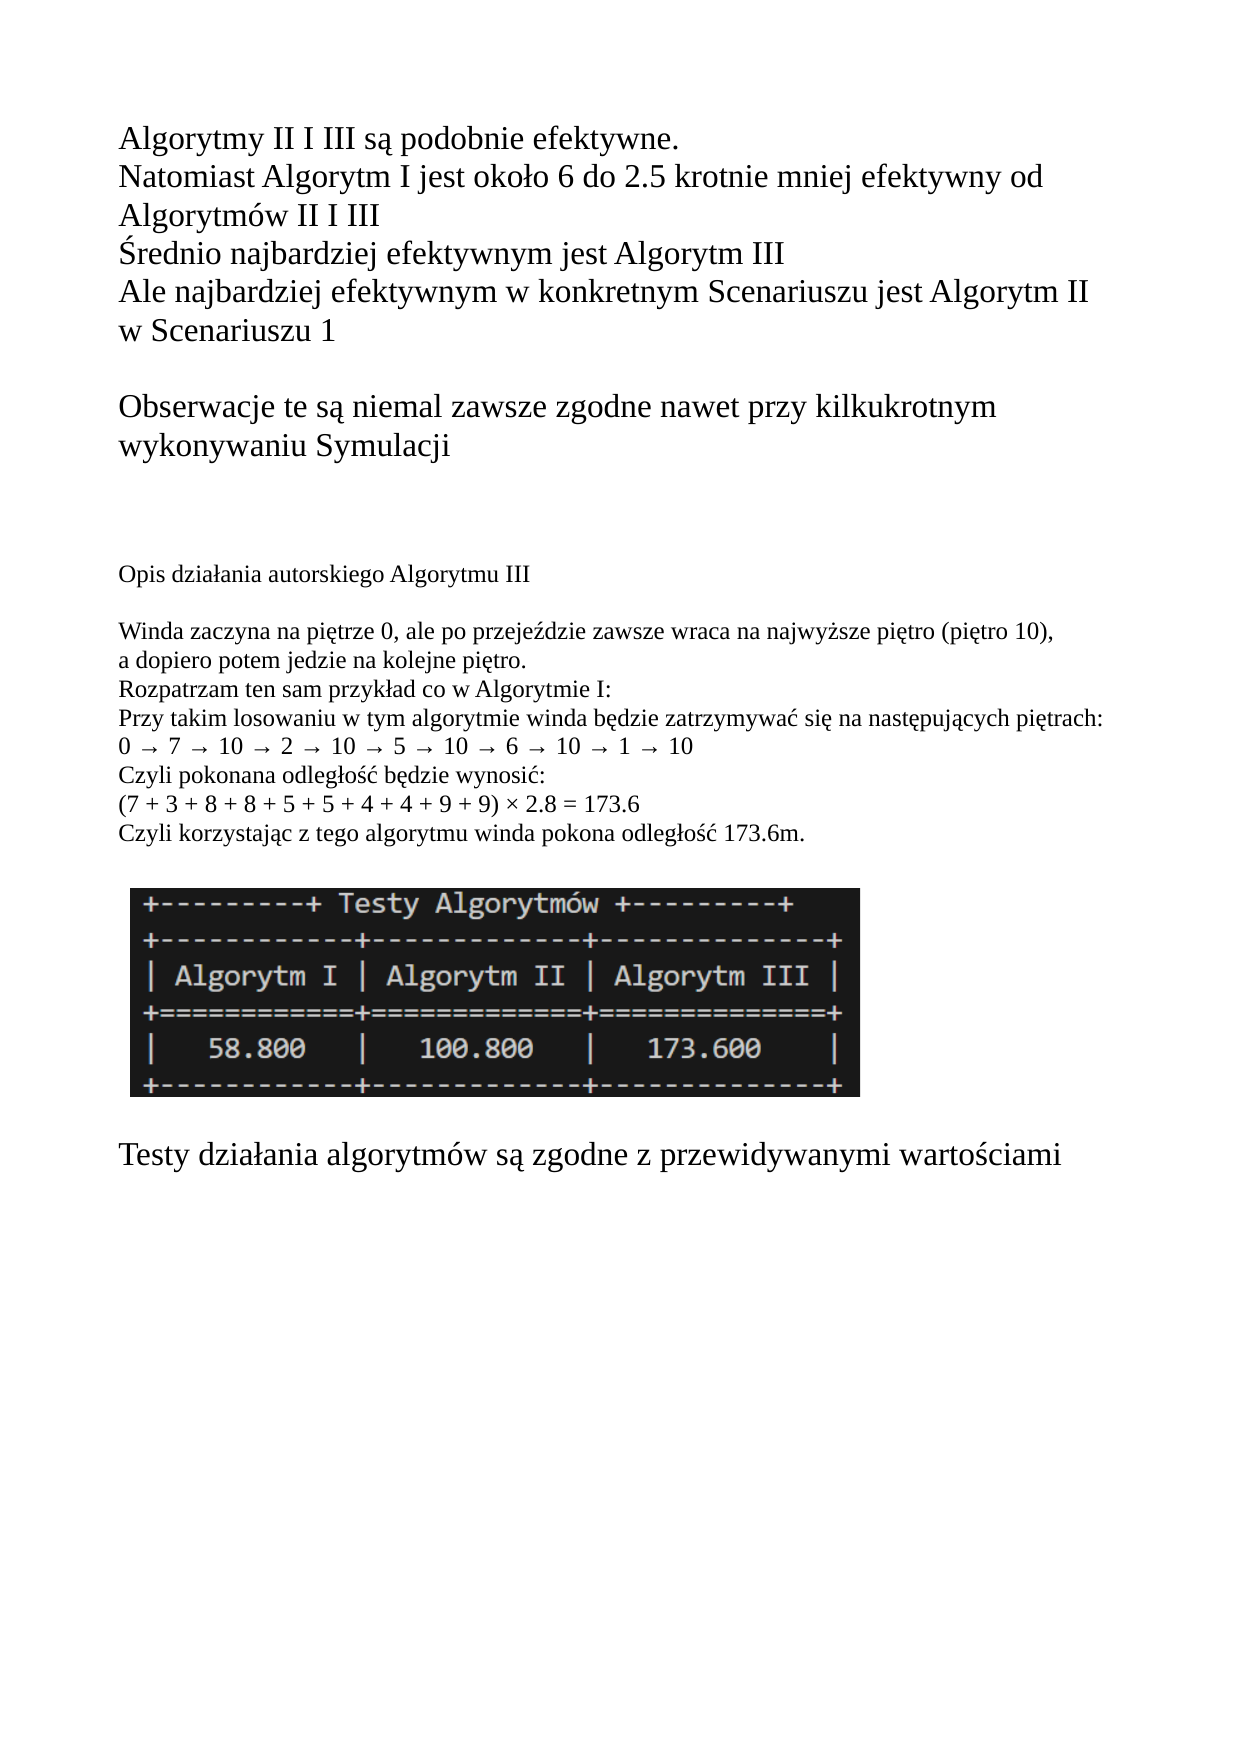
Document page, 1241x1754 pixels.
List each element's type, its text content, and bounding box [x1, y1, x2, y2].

text Ale najbardziej efektywnym w konkretnym Scenariuszu jest Algorytm II w Scenariuszu 1 [118, 271, 1122, 348]
text Obserwacje te są niemal zawsze zgodne nawet przy kilkukrotnym wykonywaniu Symulacji [118, 386, 1122, 463]
picture [130, 888, 861, 1097]
text Rozpatrzam ten sam przykład co w Algorytmie I: [118, 674, 1122, 703]
text 0 → 7 → 10 → 2 → 10 → 5 → 10 → 6 → 10 → 1 → 10 [118, 731, 1122, 760]
text Przy takim losowaniu w tym algorytmie winda będzie zatrzymywać się na następujących piętrach: [118, 703, 1122, 731]
text Czyli pokonana odległość będzie wynosić: [118, 760, 1122, 789]
text Opis działania autorskiego Algorytmu III [118, 559, 1122, 588]
text (7 + 3 + 8 + 8 + 5 + 5 + 4 + 4 + 9 + 9) × 2.8 = 173.6 [118, 789, 1122, 818]
text Czyli korzystając z tego algorytmu winda pokona odległość 173.6m. [118, 818, 1122, 846]
text Natomiast Algorytm I jest około 6 do 2.5 krotnie mniej efektywny od Algorytmów II I III [118, 156, 1122, 233]
text Algorytmy II I III są podobnie efektywne. [118, 118, 1122, 156]
text Winda zaczyna na piętrze 0, ale po przejeździe zawsze wraca na najwyższe piętro (piętro 10), [118, 616, 1122, 645]
text Testy działania algorytmów są zgodne z przewidywanymi wartościami [118, 1134, 1122, 1172]
text a dopiero potem jedzie na kolejne piętro. [118, 645, 1122, 674]
text Średnio najbardziej efektywnym jest Algorytm III [118, 233, 1122, 271]
